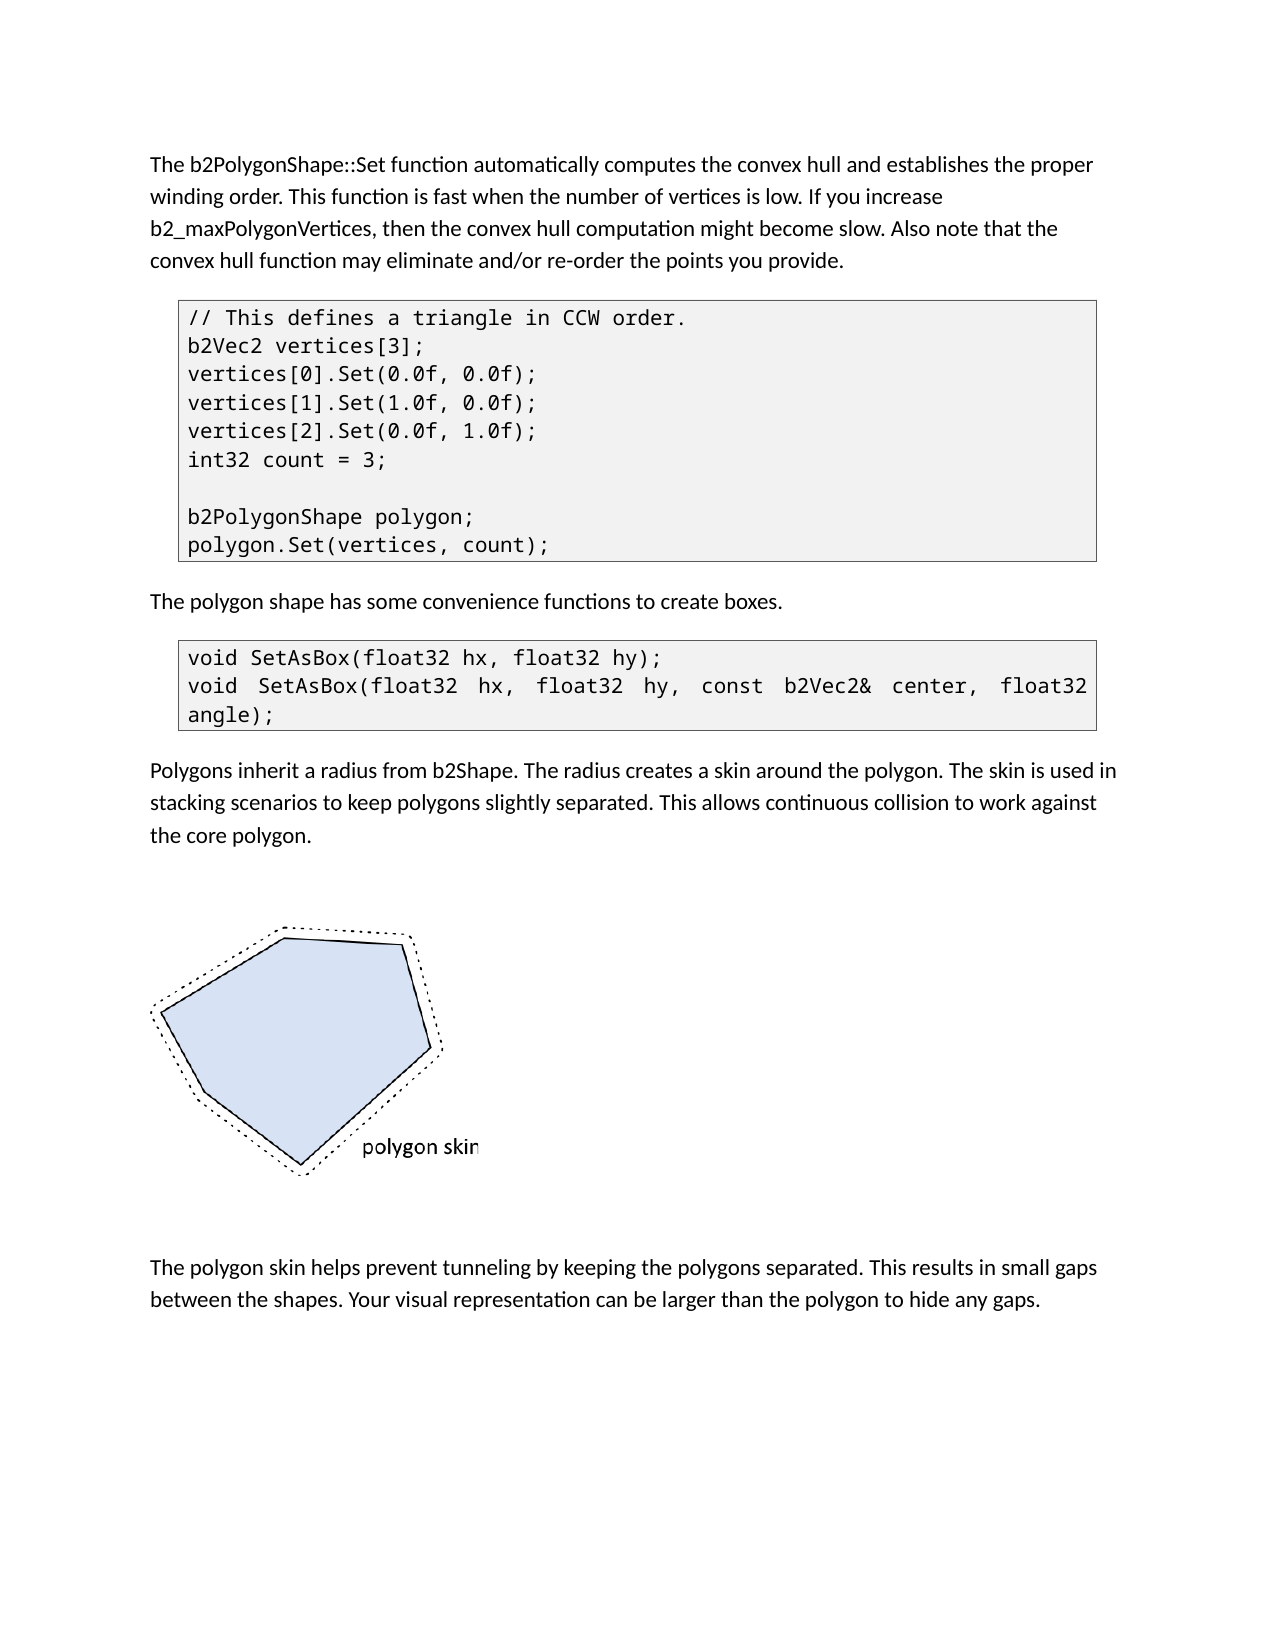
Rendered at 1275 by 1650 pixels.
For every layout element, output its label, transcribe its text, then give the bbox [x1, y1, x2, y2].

text void SetAsBox(float32 hx, float32 hy); [179, 641, 1096, 668]
text polygon.Set(vertices, count); [179, 527, 1096, 561]
text vertices[1].Set(1.0f, 0.0f); [179, 385, 1096, 413]
text vertices[0].Set(0.0f, 0.0f); [179, 356, 1096, 385]
text vertices[2].Set(0.0f, 1.0f); [179, 413, 1096, 442]
text The polygon shape has some convenience functions to create boxes. [150, 587, 1125, 615]
text void SetAsBox(float32 hx, float32 hy, const b2Vec2& center, float32 angle); [179, 668, 1096, 730]
text Polygons inherit a radius from b2Shape. The radius creates a skin around the polygon. The skin is used in stacking scenarios to keep polygons slightly separated. This allows continuous collision to work against the core polygon. [150, 756, 1125, 849]
text b2Vec2 vertices[3]; [179, 328, 1096, 356]
text int32 count = 3; [179, 442, 1096, 470]
text The b2PolygonShape::Set function automatically computes the convex hull and establishes the proper winding order. This function is fast when the number of vertices is low. If you increase b2_maxPolygonVertices, then the convex hull computation might become slow. Also note that the convex hull function may eliminate and/or re-order the points you provide. [150, 150, 1125, 274]
text // This defines a triangle in CCW order. [179, 301, 1096, 328]
text b2PolygonShape polygon; [179, 499, 1096, 527]
text The polygon skin helps prevent tunneling by keeping the polygons separated. This results in small gaps between the shapes. Your visual representation can be larger than the polygon to hide any gaps. [150, 1253, 1125, 1313]
picture [150, 873, 479, 1176]
